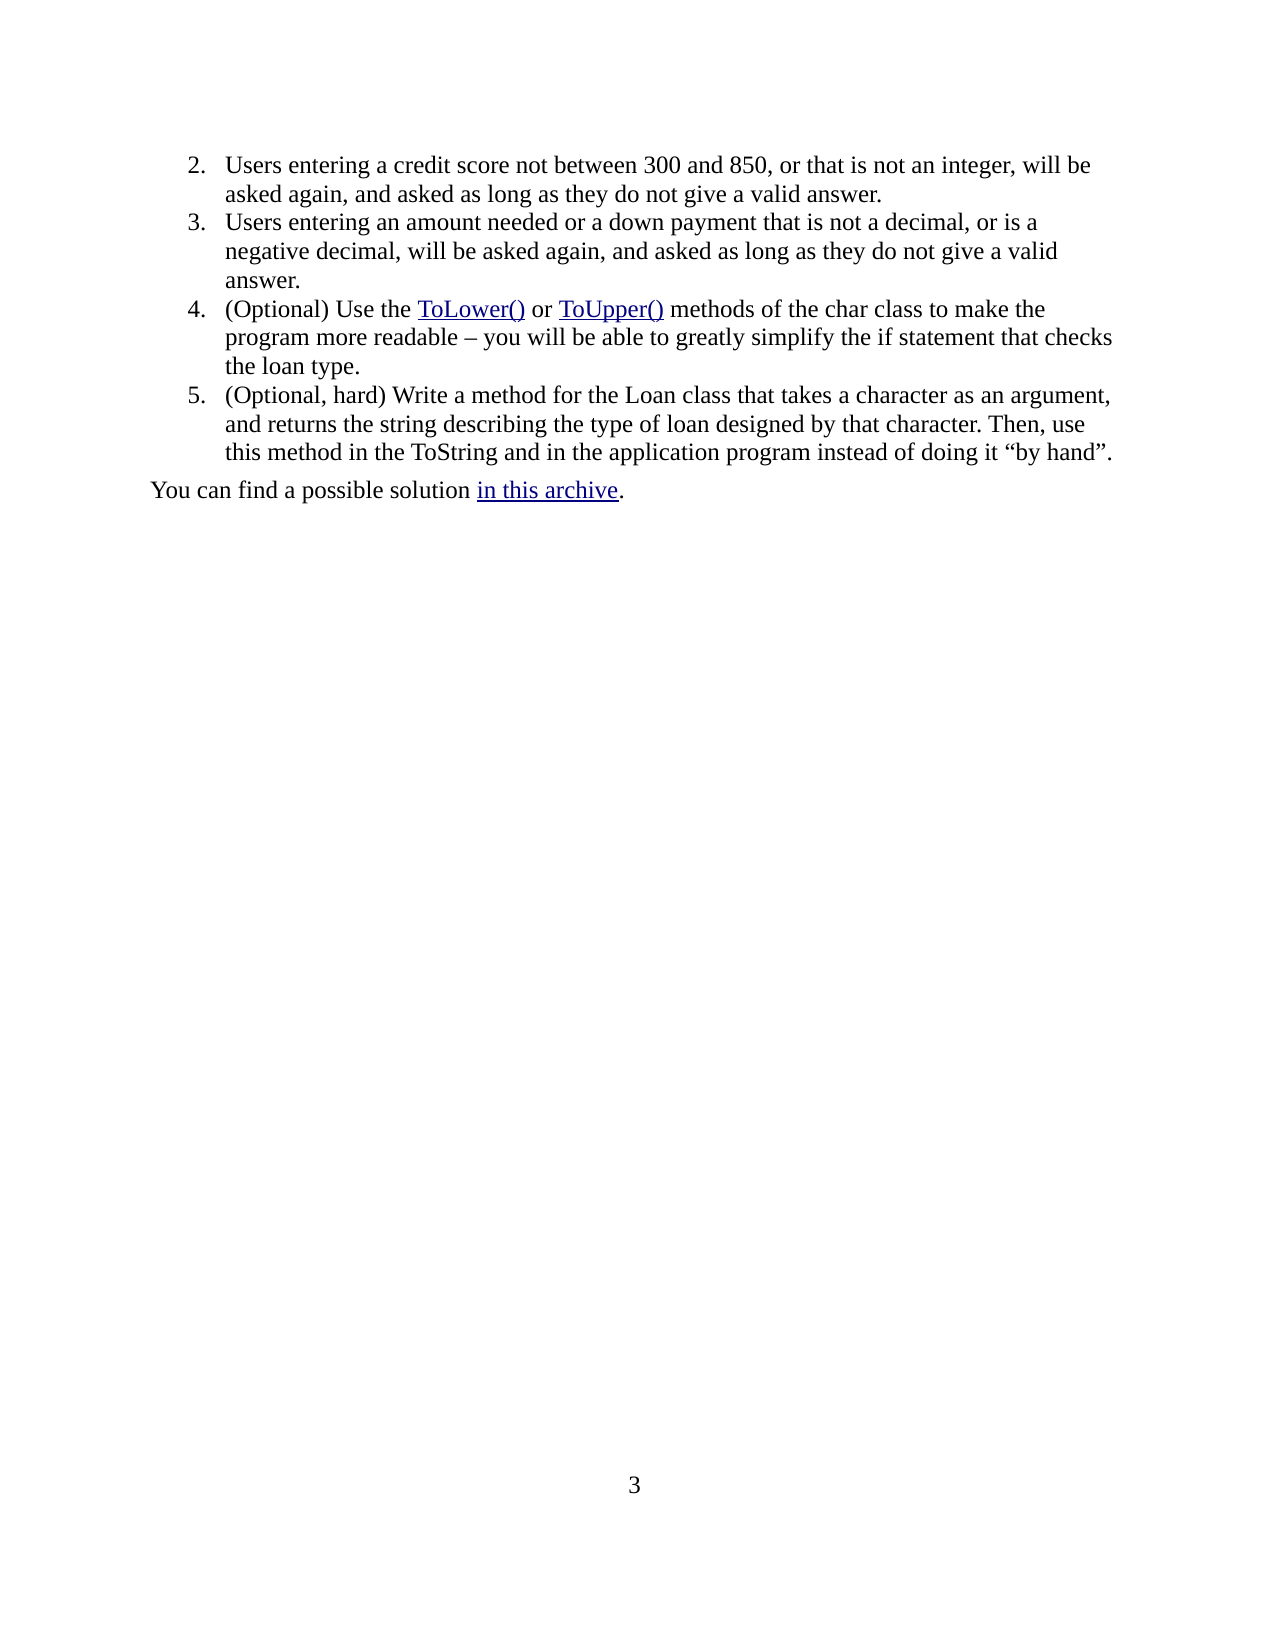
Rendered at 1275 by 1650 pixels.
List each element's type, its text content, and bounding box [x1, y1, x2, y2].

list Users entering a credit score not between 300 and 850, or that is not an integer, will be asked again, and asked as long as they do not give a valid answer. [187, 150, 1125, 207]
list (Optional, hard) Write a method for the Loan class that takes a character as an argument, and returns the string describing the type of loan designed by that character. Then, use this method in the ToString and in the application program instead of doing it “by hand”. [187, 380, 1125, 466]
list (Optional) Use the ToLower() or ToUpper() methods of the char class to make the program more readable – you will be able to greatly simplify the if statement that checks the loan type. [187, 294, 1125, 380]
list Users entering an amount needed or a down payment that is not a decimal, or is a negative decimal, will be asked again, and asked as long as they do not give a valid answer. [187, 207, 1125, 294]
text You can find a possible solution in this archive. [150, 475, 1125, 504]
